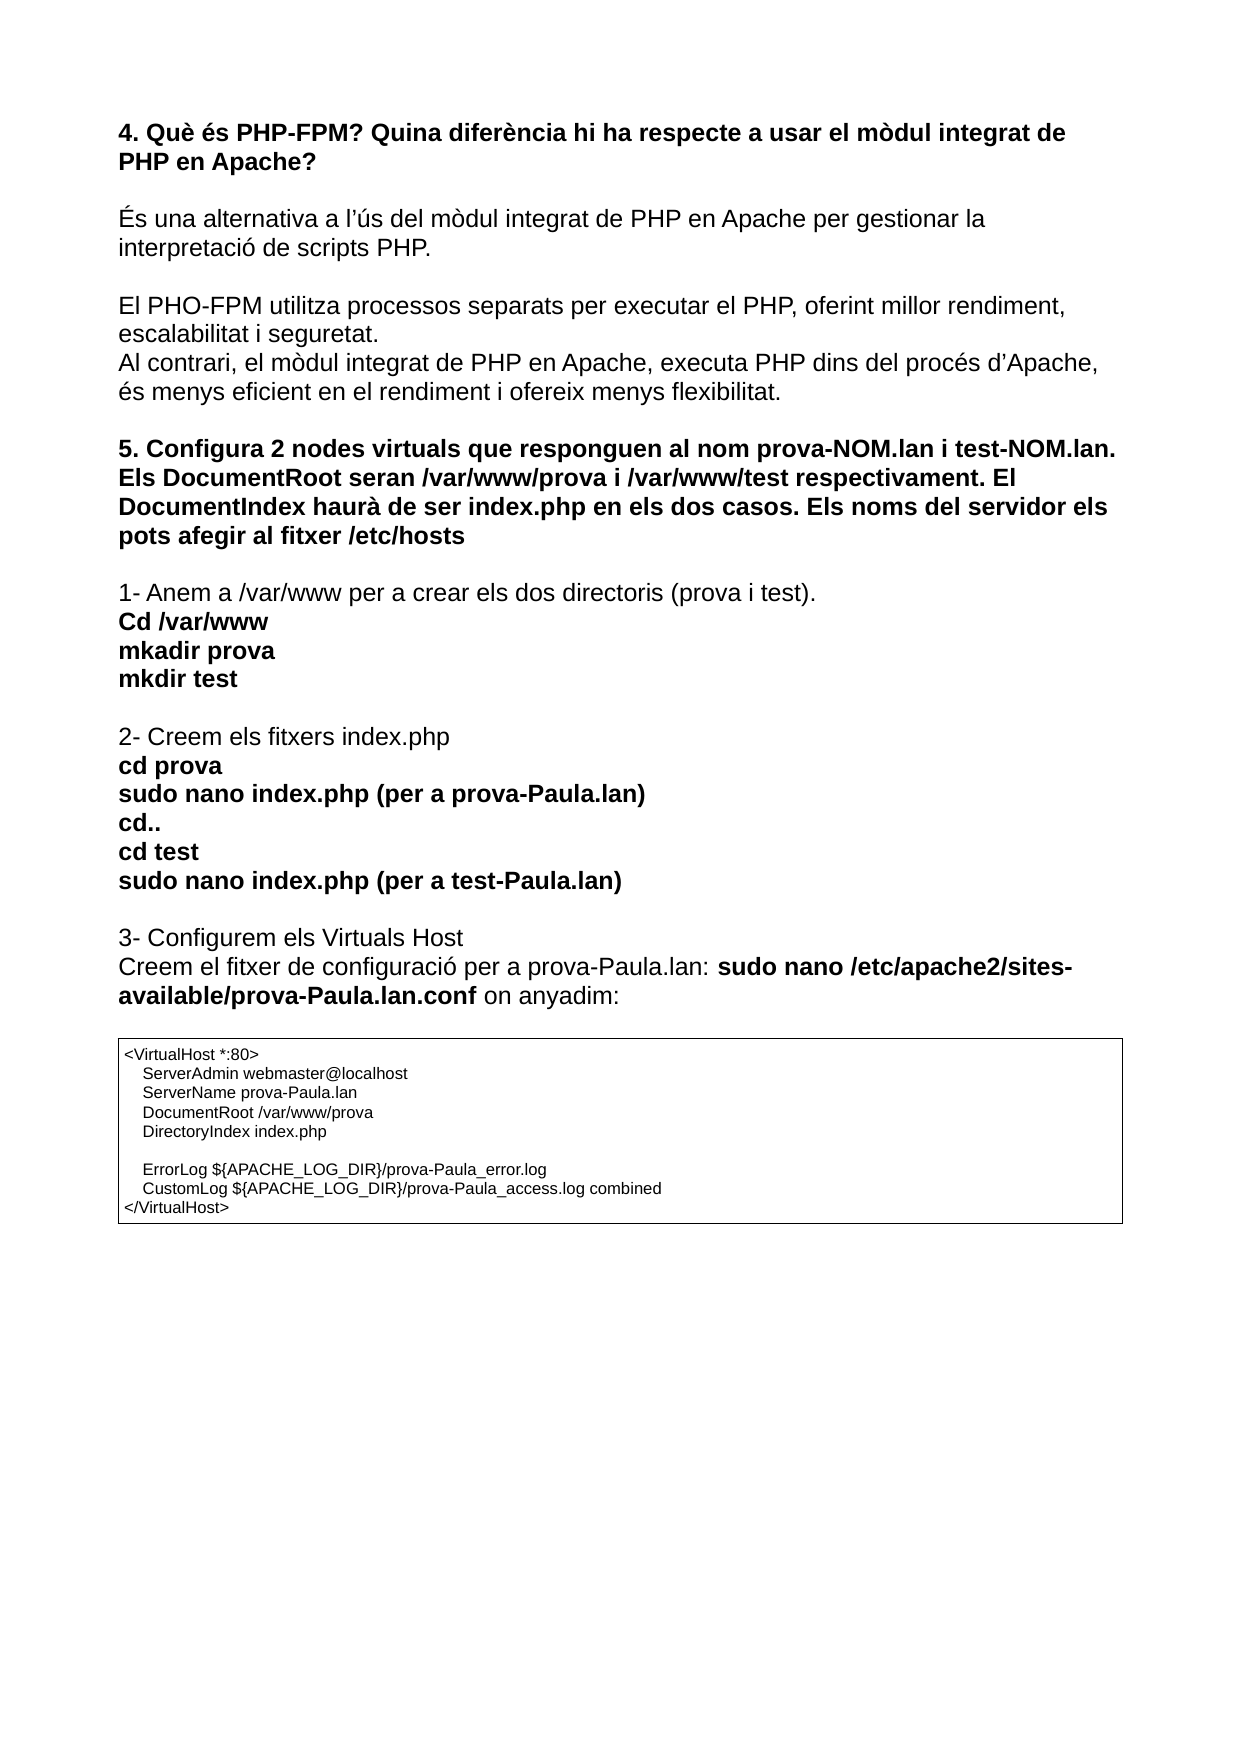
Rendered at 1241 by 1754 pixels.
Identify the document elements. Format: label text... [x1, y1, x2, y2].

text cd.. [118, 808, 1122, 837]
text Cd /var/www [118, 607, 1122, 636]
text sudo nano index.php (per a prova-Paula.lan) [118, 779, 1122, 808]
text 4. Què és PHP-FPM? Quina diferència hi ha respecte a usar el mòdul integrat de PHP en Apache? [118, 118, 1122, 176]
text cd test [118, 837, 1122, 866]
text 3- Configurem els Virtuals Host [118, 923, 1122, 952]
text 1- Anem a /var/www per a crear els dos directoris (prova i test). [118, 578, 1122, 607]
text 2- Creem els fitxers index.php [118, 722, 1122, 751]
text sudo nano index.php (per a test-Paula.lan) [118, 866, 1122, 894]
text Creem el fitxer de configuració per a prova-Paula.lan: sudo nano /etc/apache2/sites-available/prova-Paula.lan.conf on anyadim: [118, 952, 1122, 1009]
text És una alternativa a l’ús del mòdul integrat de PHP en Apache per gestionar la interpretació de scripts PHP. [118, 204, 1122, 262]
text 5. Configura 2 nodes virtuals que responguen al nom prova-NOM.lan i test-NOM.lan. [118, 434, 1122, 463]
text Al contrari, el mòdul integrat de PHP en Apache, executa PHP dins del procés d’Apache, és menys eficient en el rendiment i ofereix menys flexibilitat. [118, 348, 1122, 406]
text El PHO-FPM utilitza processos separats per executar el PHP, oferint millor rendiment, escalabilitat i seguretat. [118, 291, 1122, 348]
table_header <VirtualHost *:80> ServerAdmin webmaster@localhost ServerName prova-Paula.lan DocumentRoot /var/www/prova DirectoryIndex index.php ErrorLog ${APACHE_LOG_DIR}/prova-Paula_error.log CustomLog ${APACHE_LOG_DIR}/prova-Paula_access.log combined </VirtualHost> [119, 1039, 1122, 1223]
text DocumentIndex haurà de ser index.php en els dos casos. Els noms del servidor els [118, 492, 1122, 521]
text mkadir prova [118, 636, 1122, 664]
text pots afegir al fitxer /etc/hosts [118, 521, 1122, 549]
text cd prova [118, 751, 1122, 779]
text Els DocumentRoot seran /var/www/prova i /var/www/test respectivament. El [118, 463, 1122, 492]
text mkdir test [118, 664, 1122, 693]
